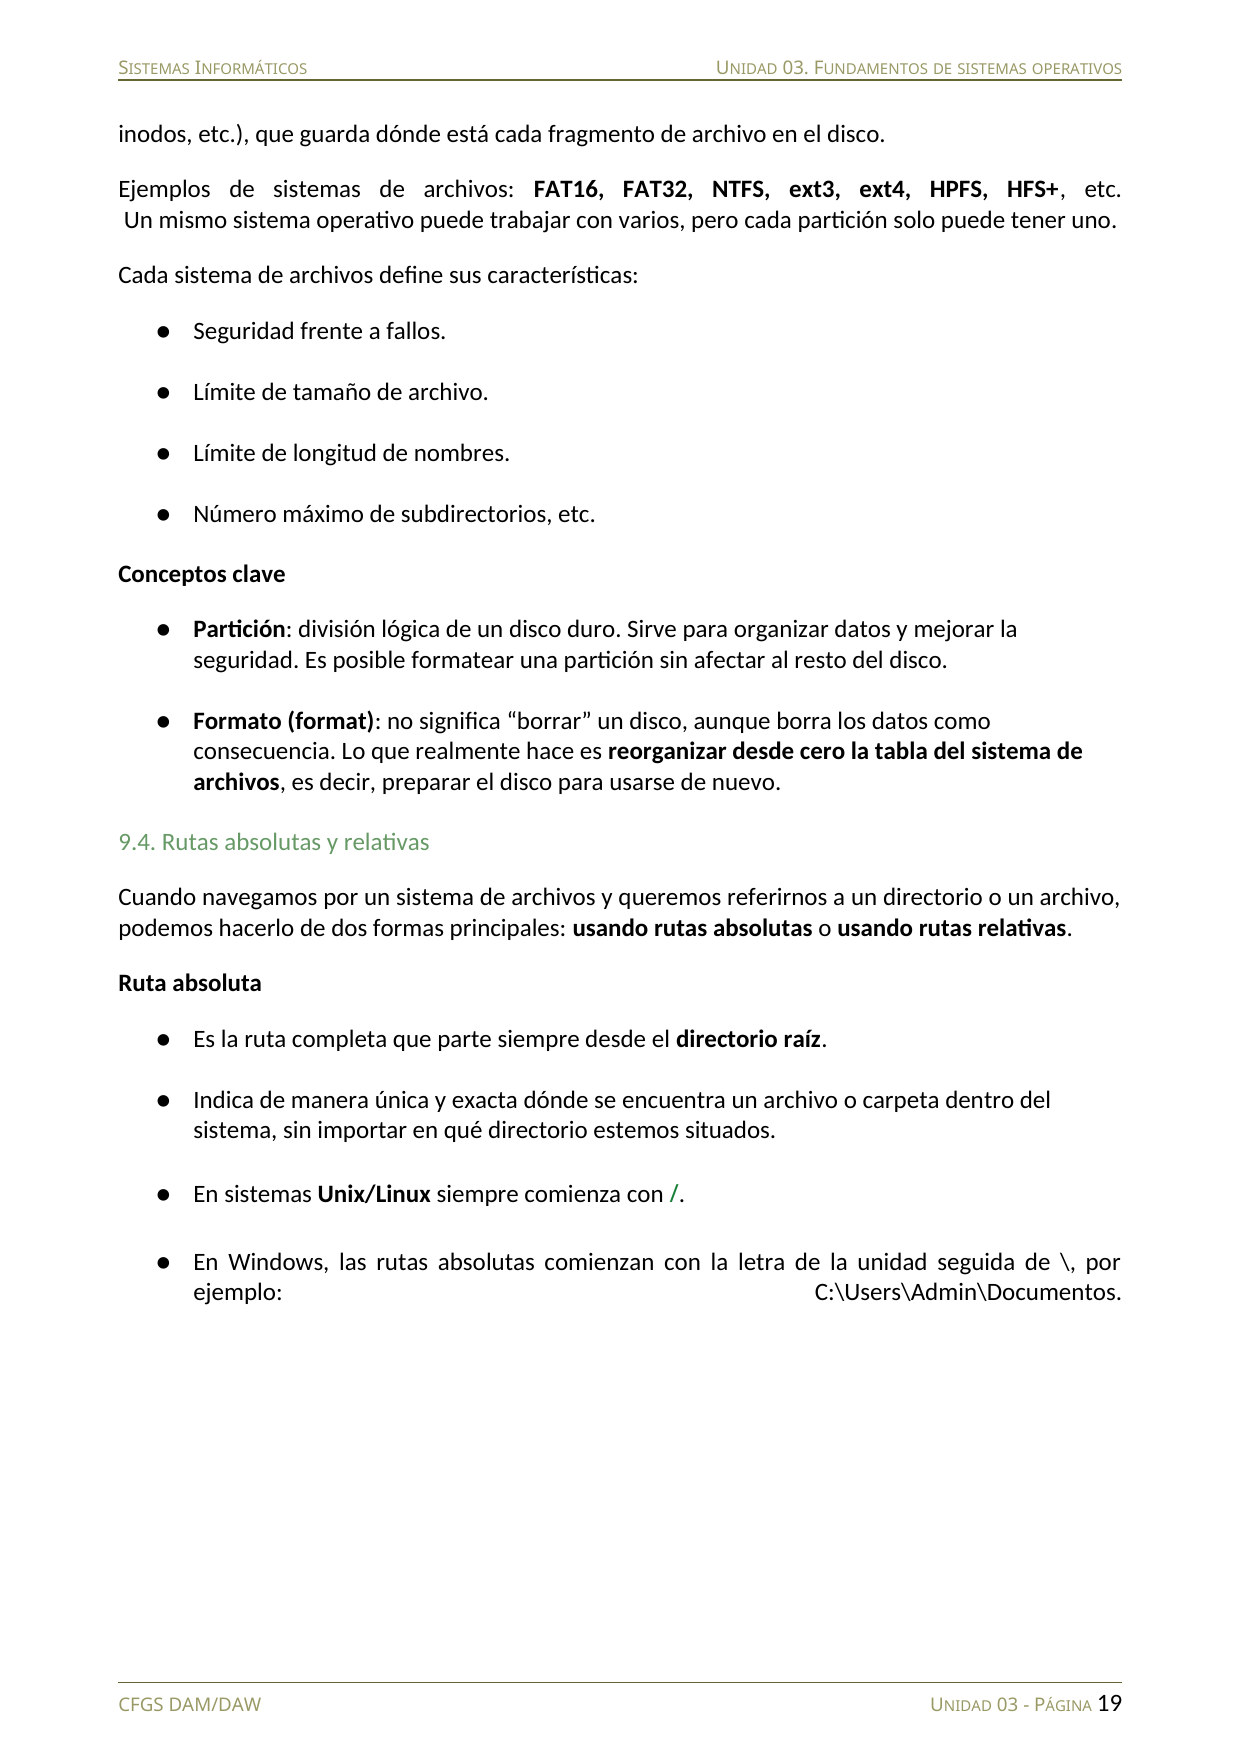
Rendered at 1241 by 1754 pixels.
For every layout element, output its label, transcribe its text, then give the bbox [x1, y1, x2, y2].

list Límite de tamaño de archivo. [156, 376, 1122, 437]
list Es la ruta completa que parte siempre desde el directorio raíz. [156, 1023, 1122, 1084]
list Límite de longitud de nombres. [156, 437, 1122, 498]
text inodos, etc.), que guarda dónde está cada fragmento de archivo en el disco. [118, 118, 1122, 148]
text Conceptos clave [118, 558, 1122, 588]
text Cuando navegamos por un sistema de archivos y queremos referirnos a un directorio o un archivo, podemos hacerlo de dos formas principales: usando rutas absolutas o usando rutas relativas. [118, 881, 1122, 942]
list Partición: división lógica de un disco duro. Sirve para organizar datos y mejorar la seguridad. Es posible formatear una partición sin afectar al resto del disco. [156, 613, 1122, 705]
list Seguridad frente a fallos. [156, 315, 1122, 376]
list En Windows, las rutas absolutas comienzan con la letra de la unidad seguida de \, por ejemplo: C:\Users\Admin\Documentos. [156, 1246, 1122, 1337]
text Ruta absoluta [118, 967, 1122, 998]
subtitle 9.4. Rutas absolutas y relativas [118, 826, 1122, 856]
text Cada sistema de archivos define sus características: [118, 259, 1122, 290]
list Indica de manera única y exacta dónde se encuentra un archivo o carpeta dentro del sistema, sin importar en qué directorio estemos situados. [156, 1084, 1122, 1175]
text Ejemplos de sistemas de archivos: FAT16, FAT32, NTFS, ext3, ext4, HPFS, HFS+, etc. Un mismo sistema operativo puede trabajar con varios, pero cada partición solo puede tener uno. [118, 173, 1122, 234]
list Número máximo de subdirectorios, etc. [156, 498, 1122, 529]
list En sistemas Unix/Linux siempre comienza con /. [156, 1175, 1122, 1240]
list Formato (format): no significa “borrar” un disco, aunque borra los datos como consecuencia. Lo que realmente hace es reorganizar desde cero la tabla del sistema de archivos, es decir, preparar el disco para usarse de nuevo. [156, 705, 1122, 797]
